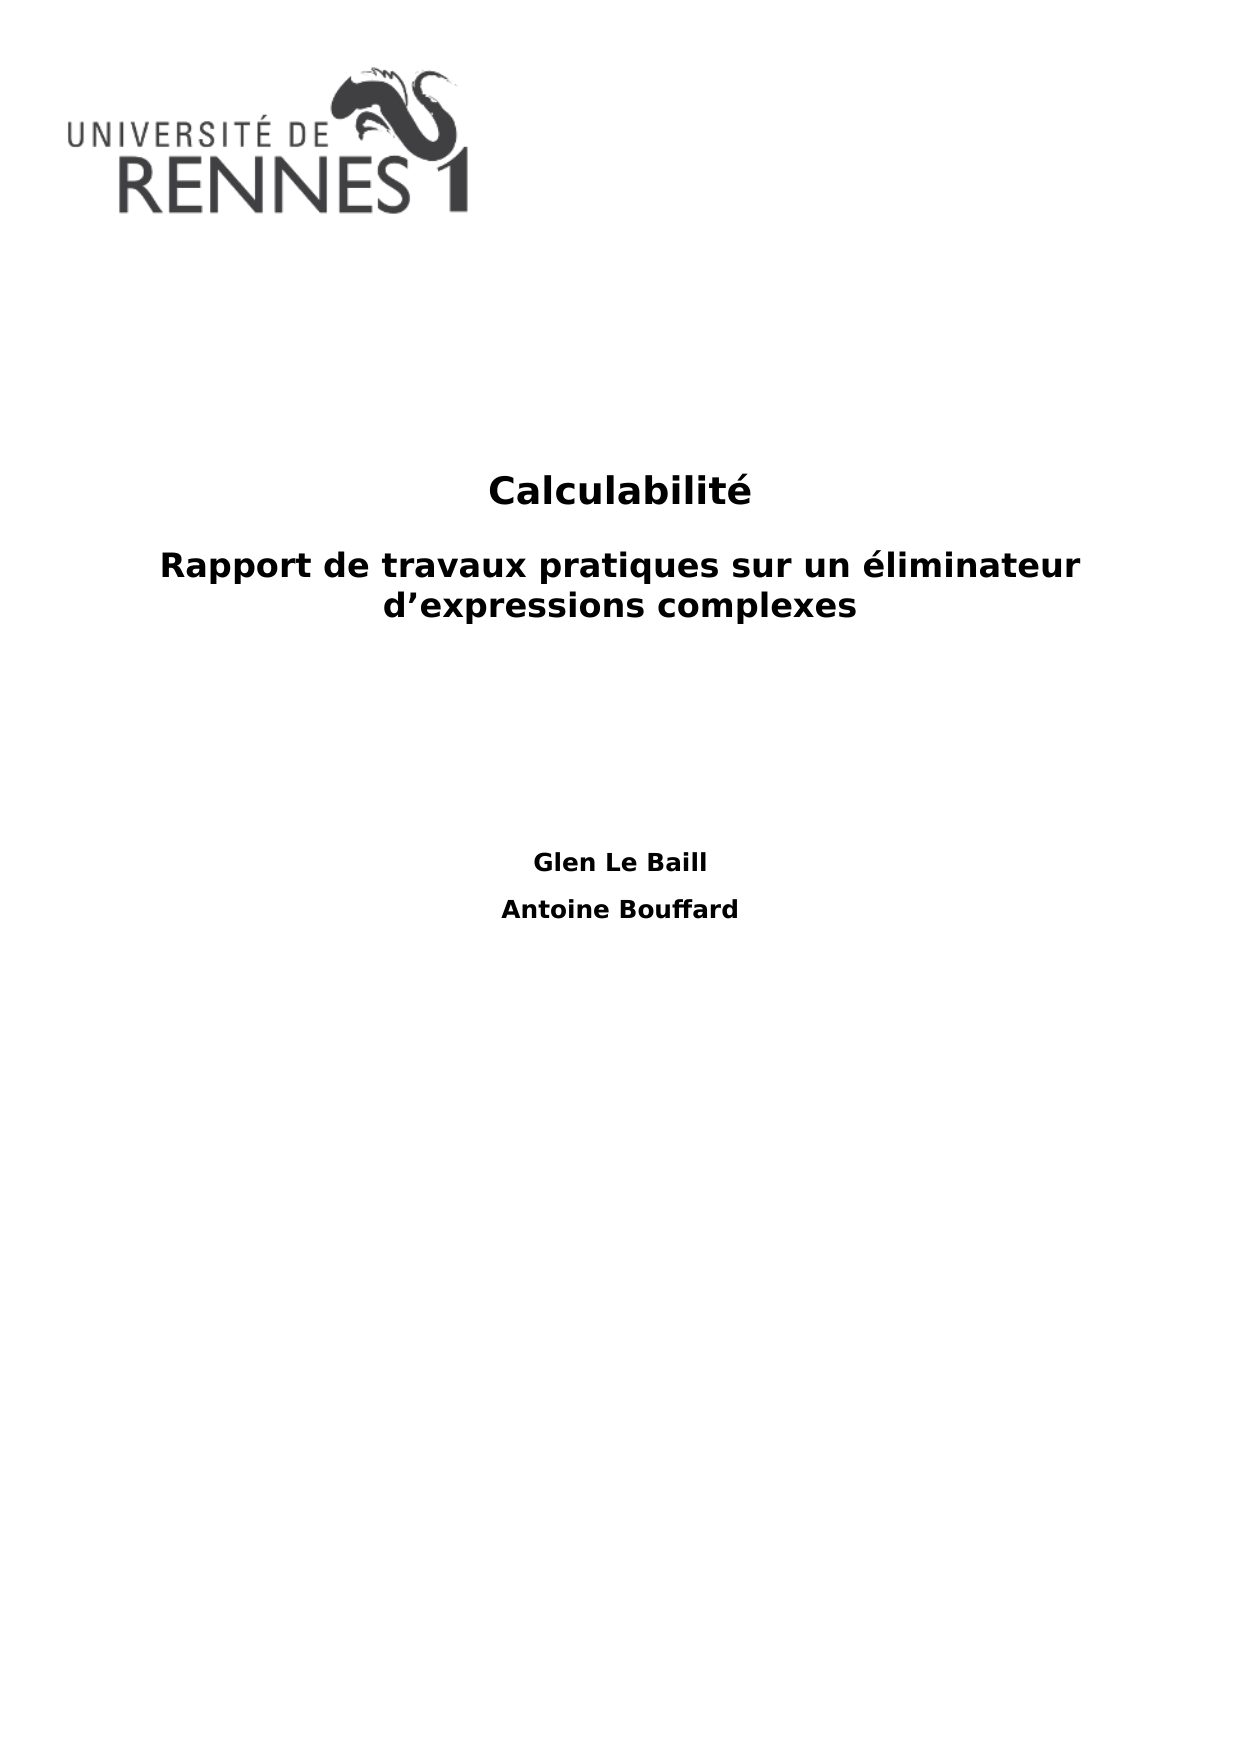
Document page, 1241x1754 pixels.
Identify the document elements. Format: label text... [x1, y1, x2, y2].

picture [12, 10, 524, 270]
subtitle Rapport de travaux pratiques sur un éliminateur d’expressions complexes [118, 547, 1122, 625]
subtitle Glen Le Baill [118, 848, 1122, 877]
subtitle Antoine Bouffard [118, 896, 1122, 925]
subtitle Calculabilité [118, 469, 1122, 513]
